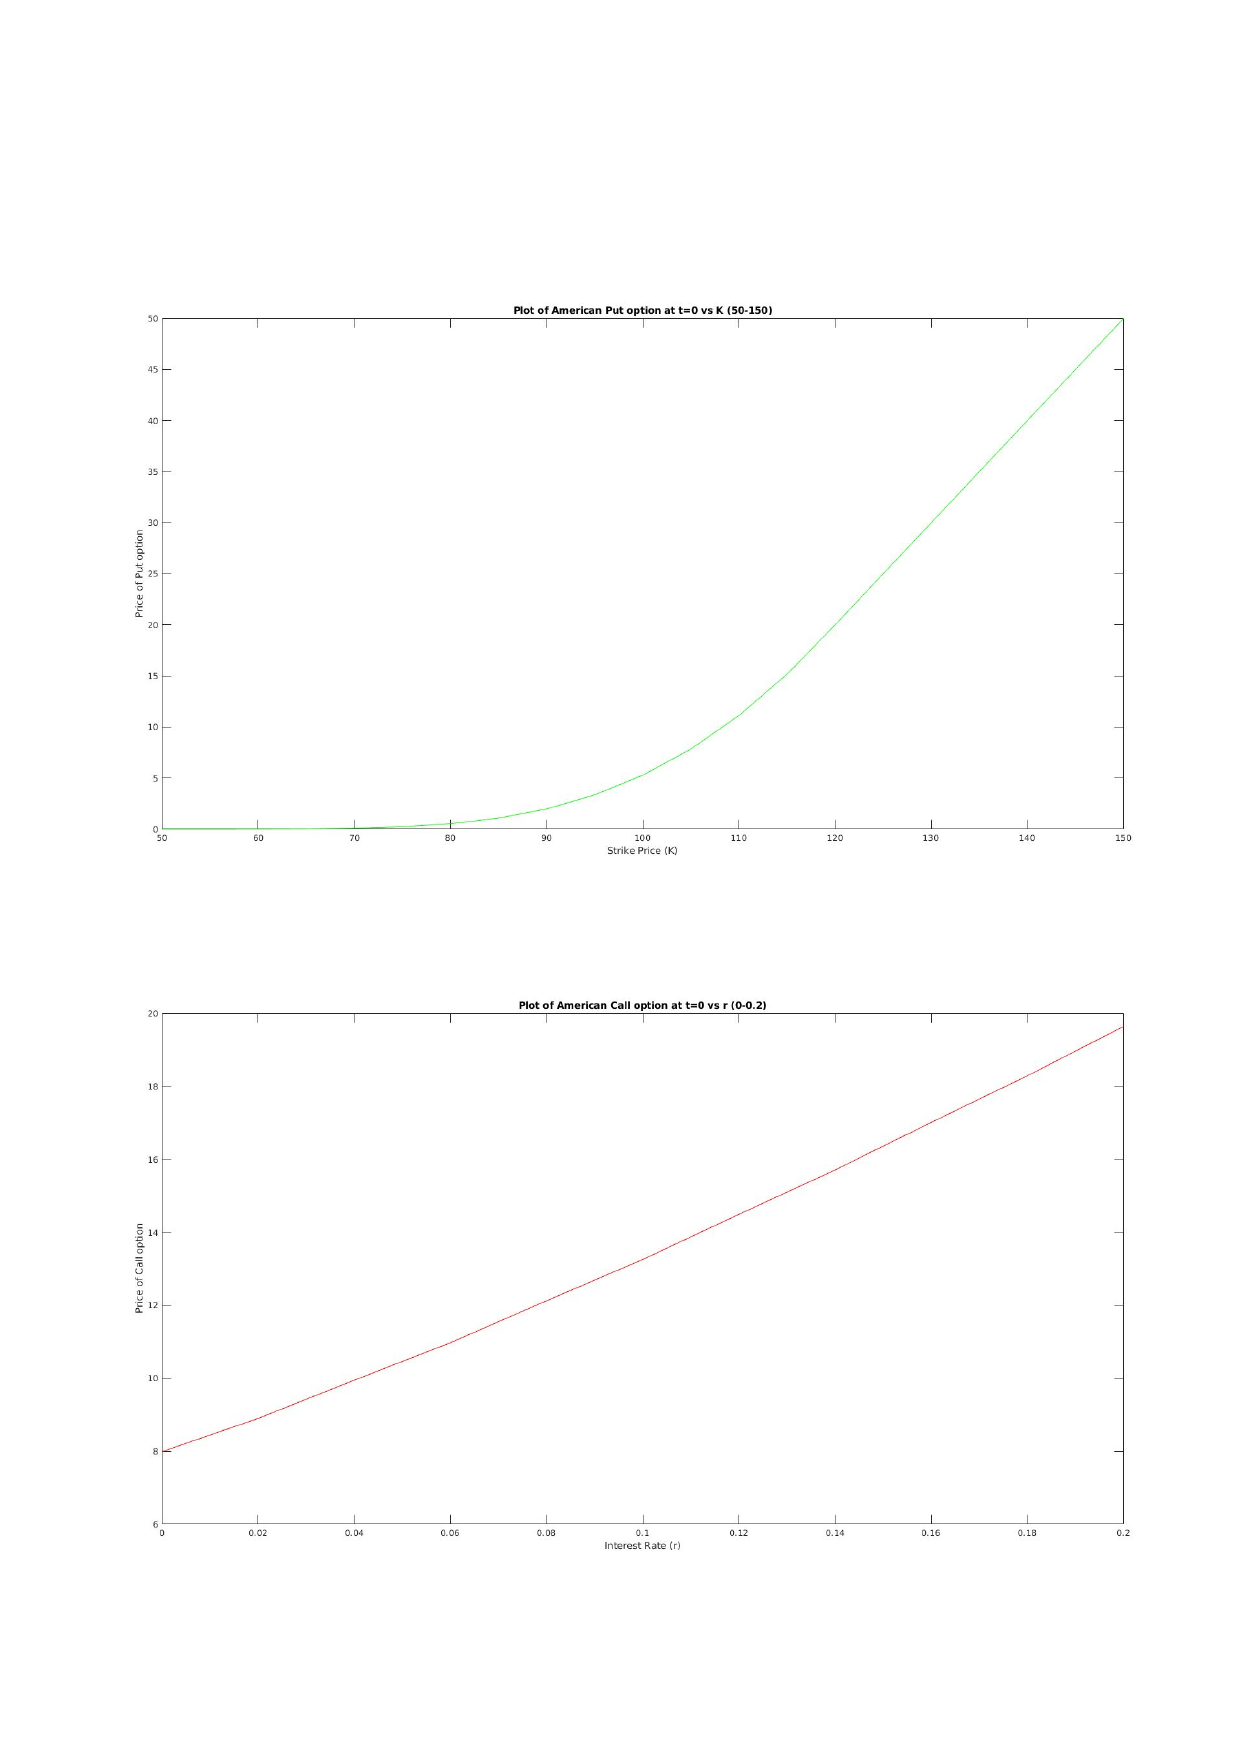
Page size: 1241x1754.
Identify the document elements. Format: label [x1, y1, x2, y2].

picture [0, 966, 1241, 1593]
picture [0, 271, 1241, 898]
